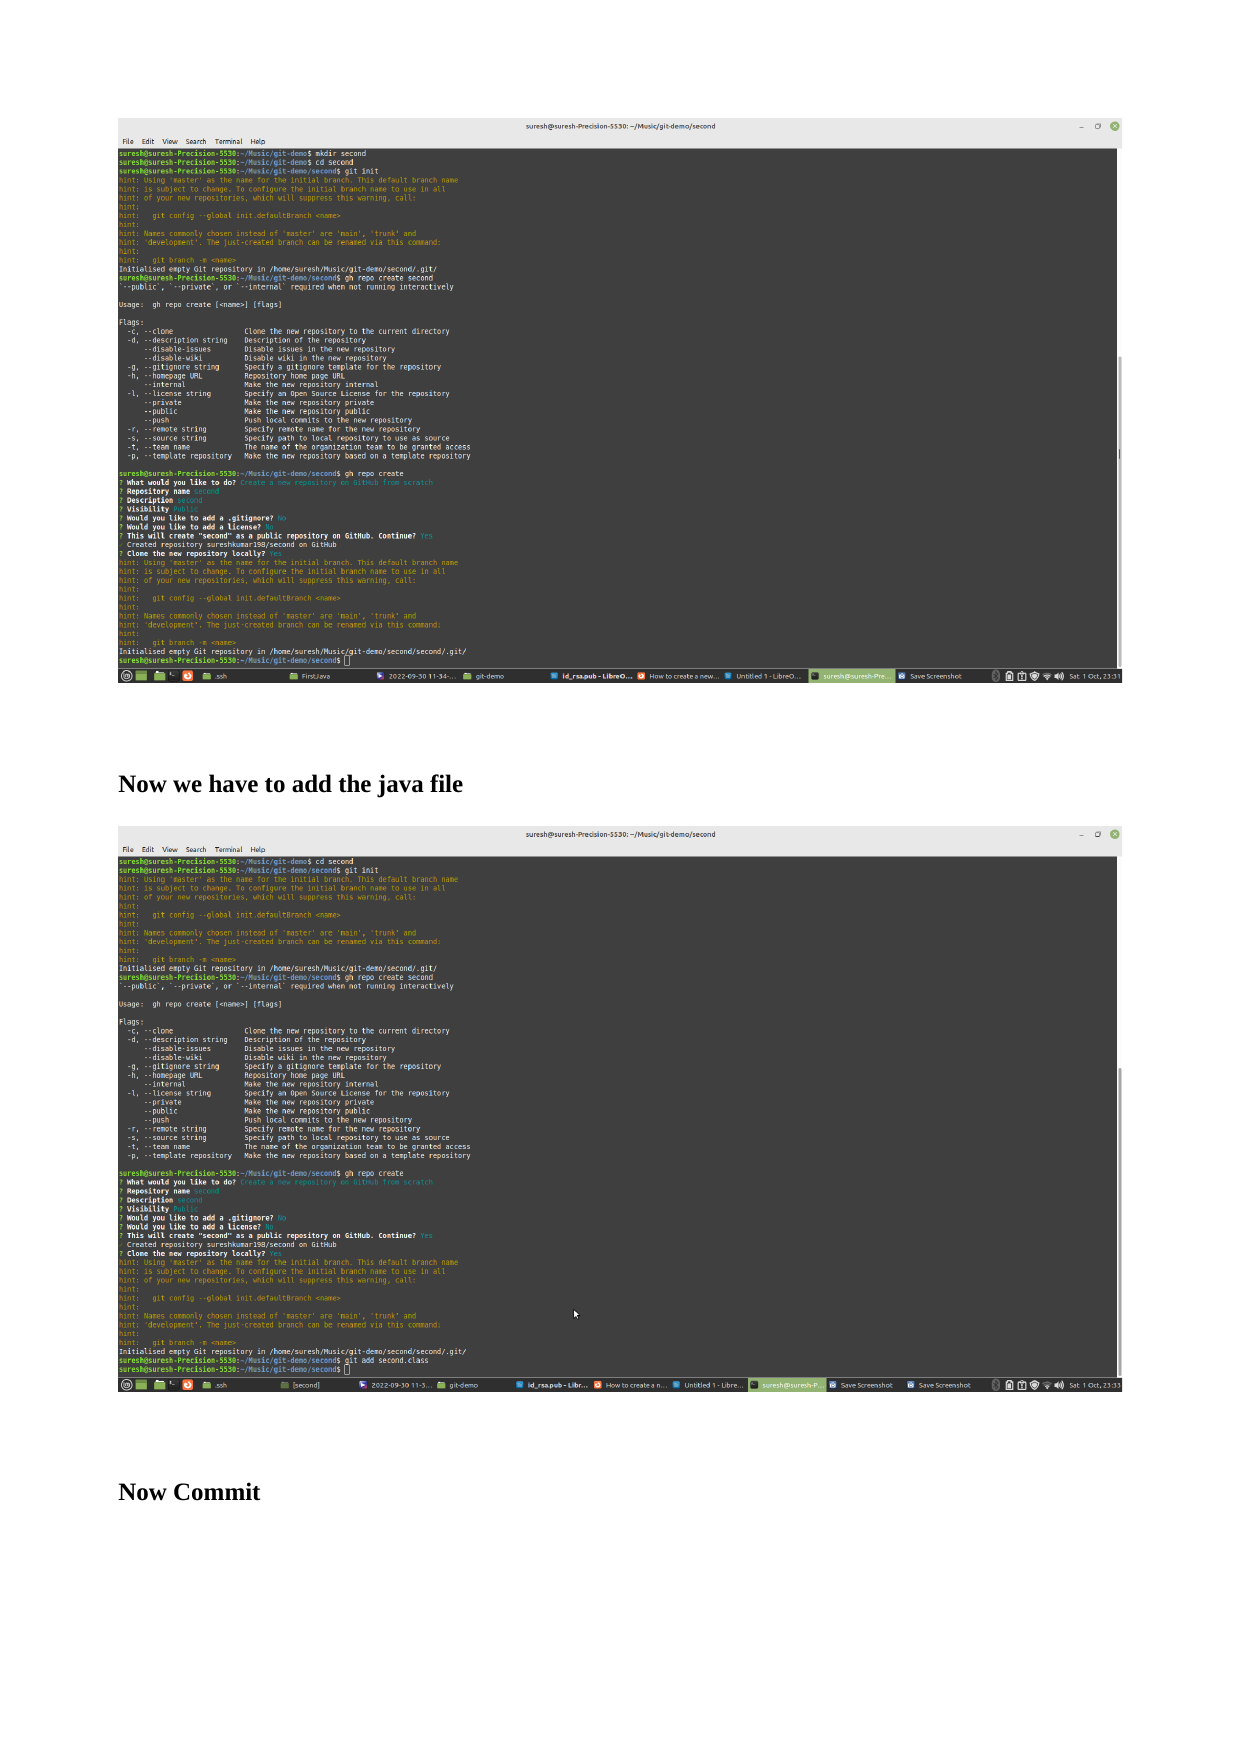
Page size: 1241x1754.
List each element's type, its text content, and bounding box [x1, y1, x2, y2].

text Now we have to add the java file [118, 769, 1122, 798]
text Now Commit [118, 1477, 1122, 1506]
picture [118, 118, 1123, 683]
picture [118, 826, 1123, 1392]
